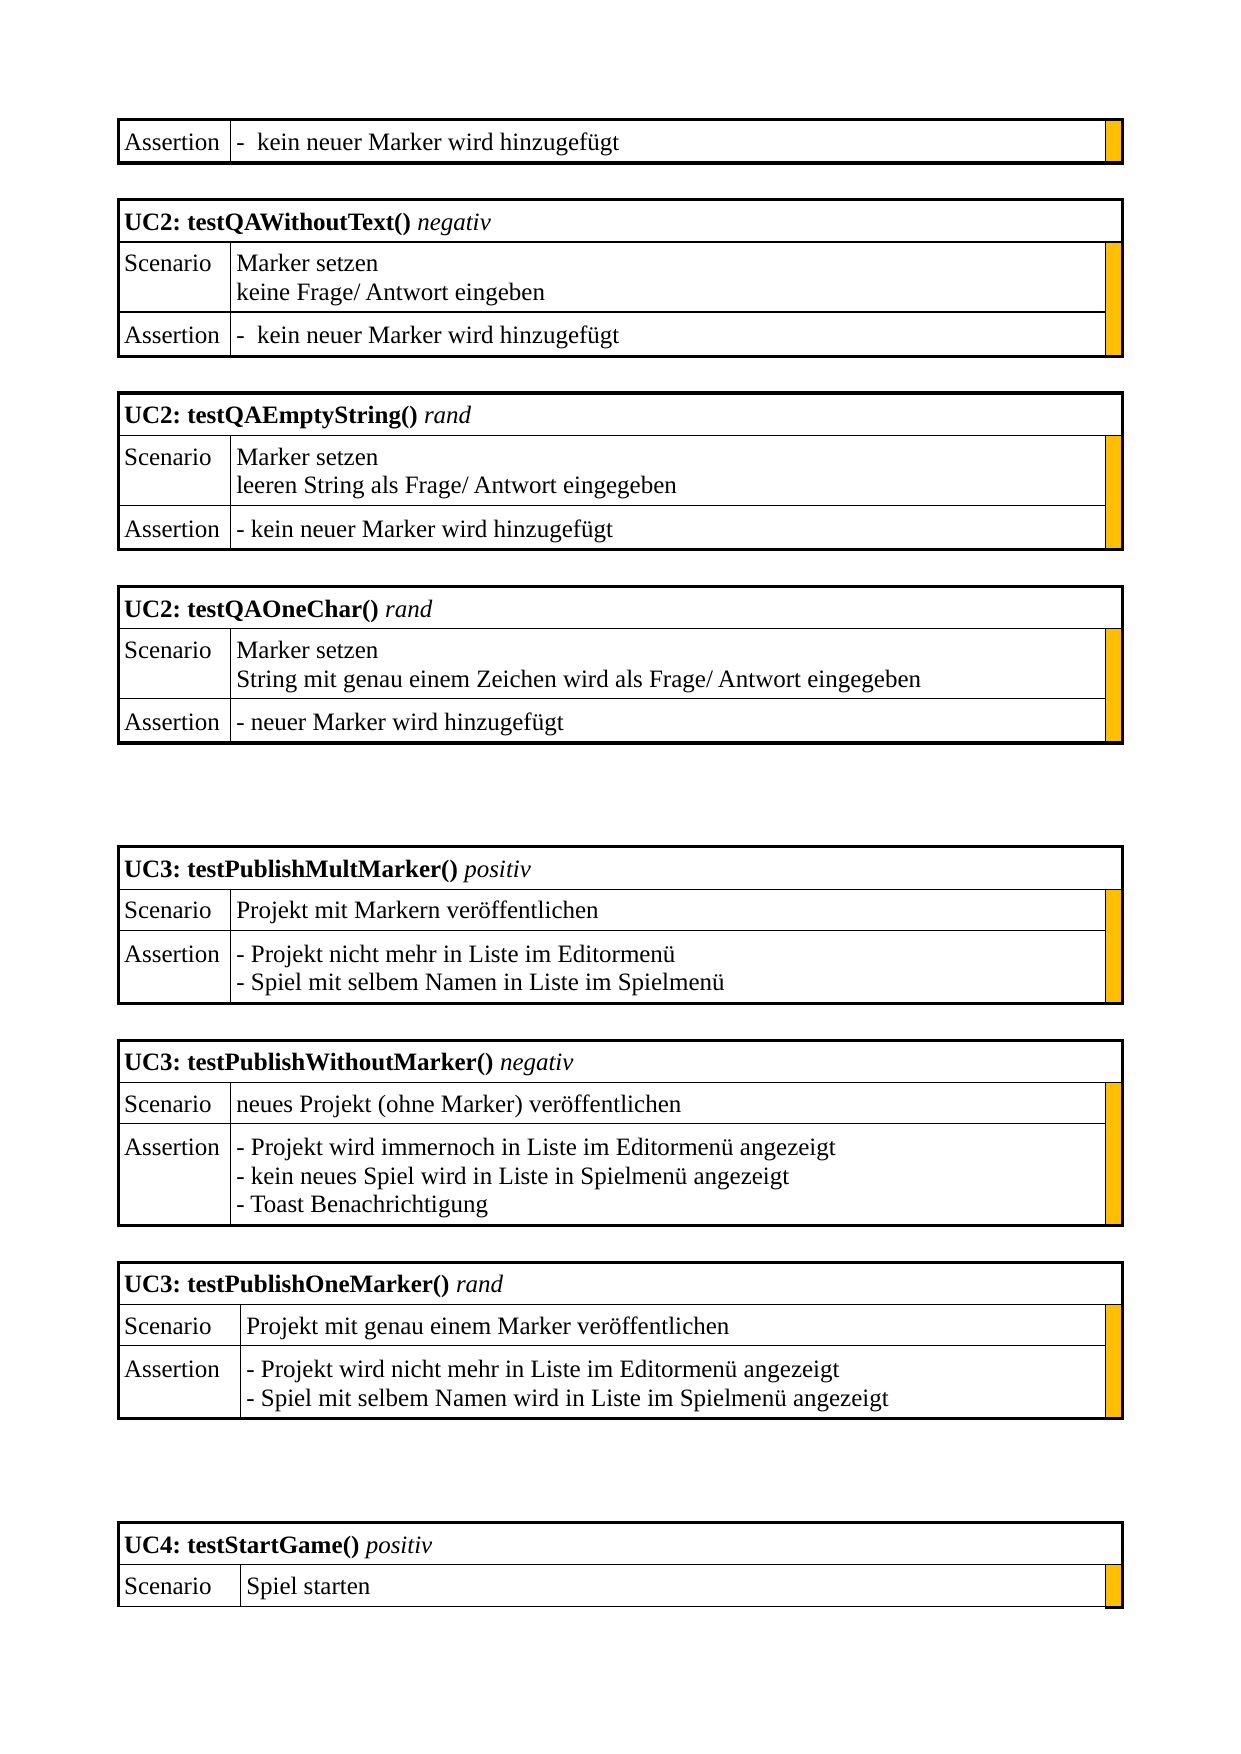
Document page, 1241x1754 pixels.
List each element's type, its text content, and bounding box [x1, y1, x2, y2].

table_cell Scenario [120, 1565, 240, 1606]
table_cell [1106, 1083, 1121, 1224]
table_cell Assertion [120, 1124, 230, 1224]
table_cell Scenario [120, 1305, 240, 1345]
table_cell - kein neuer Marker wird hinzugefügt [231, 506, 1105, 548]
table_header UC3: testPublishOneMarker() rand [120, 1264, 1121, 1304]
table_header UC3: testPublishMultMarker() positiv [120, 848, 1121, 888]
table_cell [1106, 1565, 1121, 1606]
table_cell Assertion [120, 1346, 240, 1417]
table_cell Scenario [120, 1083, 230, 1123]
table_cell Marker setzen String mit genau einem Zeichen wird als Frage/ Antwort eingegeben [231, 629, 1105, 698]
table_cell Spiel starten [241, 1565, 1105, 1606]
table_header UC2: testQAEmptyString() rand [120, 395, 1121, 435]
table_cell [1106, 121, 1121, 161]
table_cell Assertion [120, 506, 230, 548]
table_header UC3: testPublishWithoutMarker() negativ [120, 1042, 1121, 1082]
table_cell [1106, 243, 1121, 355]
table_cell - neuer Marker wird hinzugefügt [231, 699, 1105, 741]
table_cell Assertion [120, 121, 230, 161]
table_cell [1106, 436, 1121, 548]
table_cell - kein neuer Marker wird hinzugefügt [231, 313, 1105, 355]
table_header UC2: testQAOneChar() rand [120, 588, 1121, 628]
table_header UC4: testStartGame() positiv [120, 1524, 1121, 1564]
table_cell - Projekt nicht mehr in Liste im Editormenü - Spiel mit selbem Namen in Liste im Spielmenü [231, 931, 1105, 1002]
table_cell Assertion [120, 313, 230, 355]
table_cell Assertion [120, 699, 230, 741]
table_cell Scenario [120, 890, 230, 930]
table_cell Assertion [120, 931, 230, 1002]
table_cell - kein neuer Marker wird hinzugefügt [231, 121, 1105, 161]
table_cell - Projekt wird nicht mehr in Liste im Editormenü angezeigt - Spiel mit selbem Namen wird in Liste im Spielmenü angezeigt [241, 1346, 1105, 1417]
table_cell Scenario [120, 629, 230, 698]
table_cell Marker setzen leeren String als Frage/ Antwort eingegeben [231, 436, 1105, 505]
table_cell Marker setzen keine Frage/ Antwort eingeben [231, 243, 1105, 311]
table_cell neues Projekt (ohne Marker) veröffentlichen [231, 1083, 1105, 1123]
table_cell Scenario [120, 436, 230, 505]
table_cell [1106, 629, 1121, 741]
table_cell - Projekt wird immernoch in Liste im Editormenü angezeigt - kein neues Spiel wird in Liste in Spielmenü angezeigt - Toast Benachrichtigung [231, 1124, 1105, 1224]
table_cell [1106, 1305, 1121, 1417]
table_cell Projekt mit Markern veröffentlichen [231, 890, 1105, 930]
table_cell Scenario [120, 243, 230, 311]
table_cell Projekt mit genau einem Marker veröffentlichen [241, 1305, 1105, 1345]
table_header UC2: testQAWithoutText() negativ [120, 201, 1121, 241]
table_cell [1106, 890, 1121, 1002]
